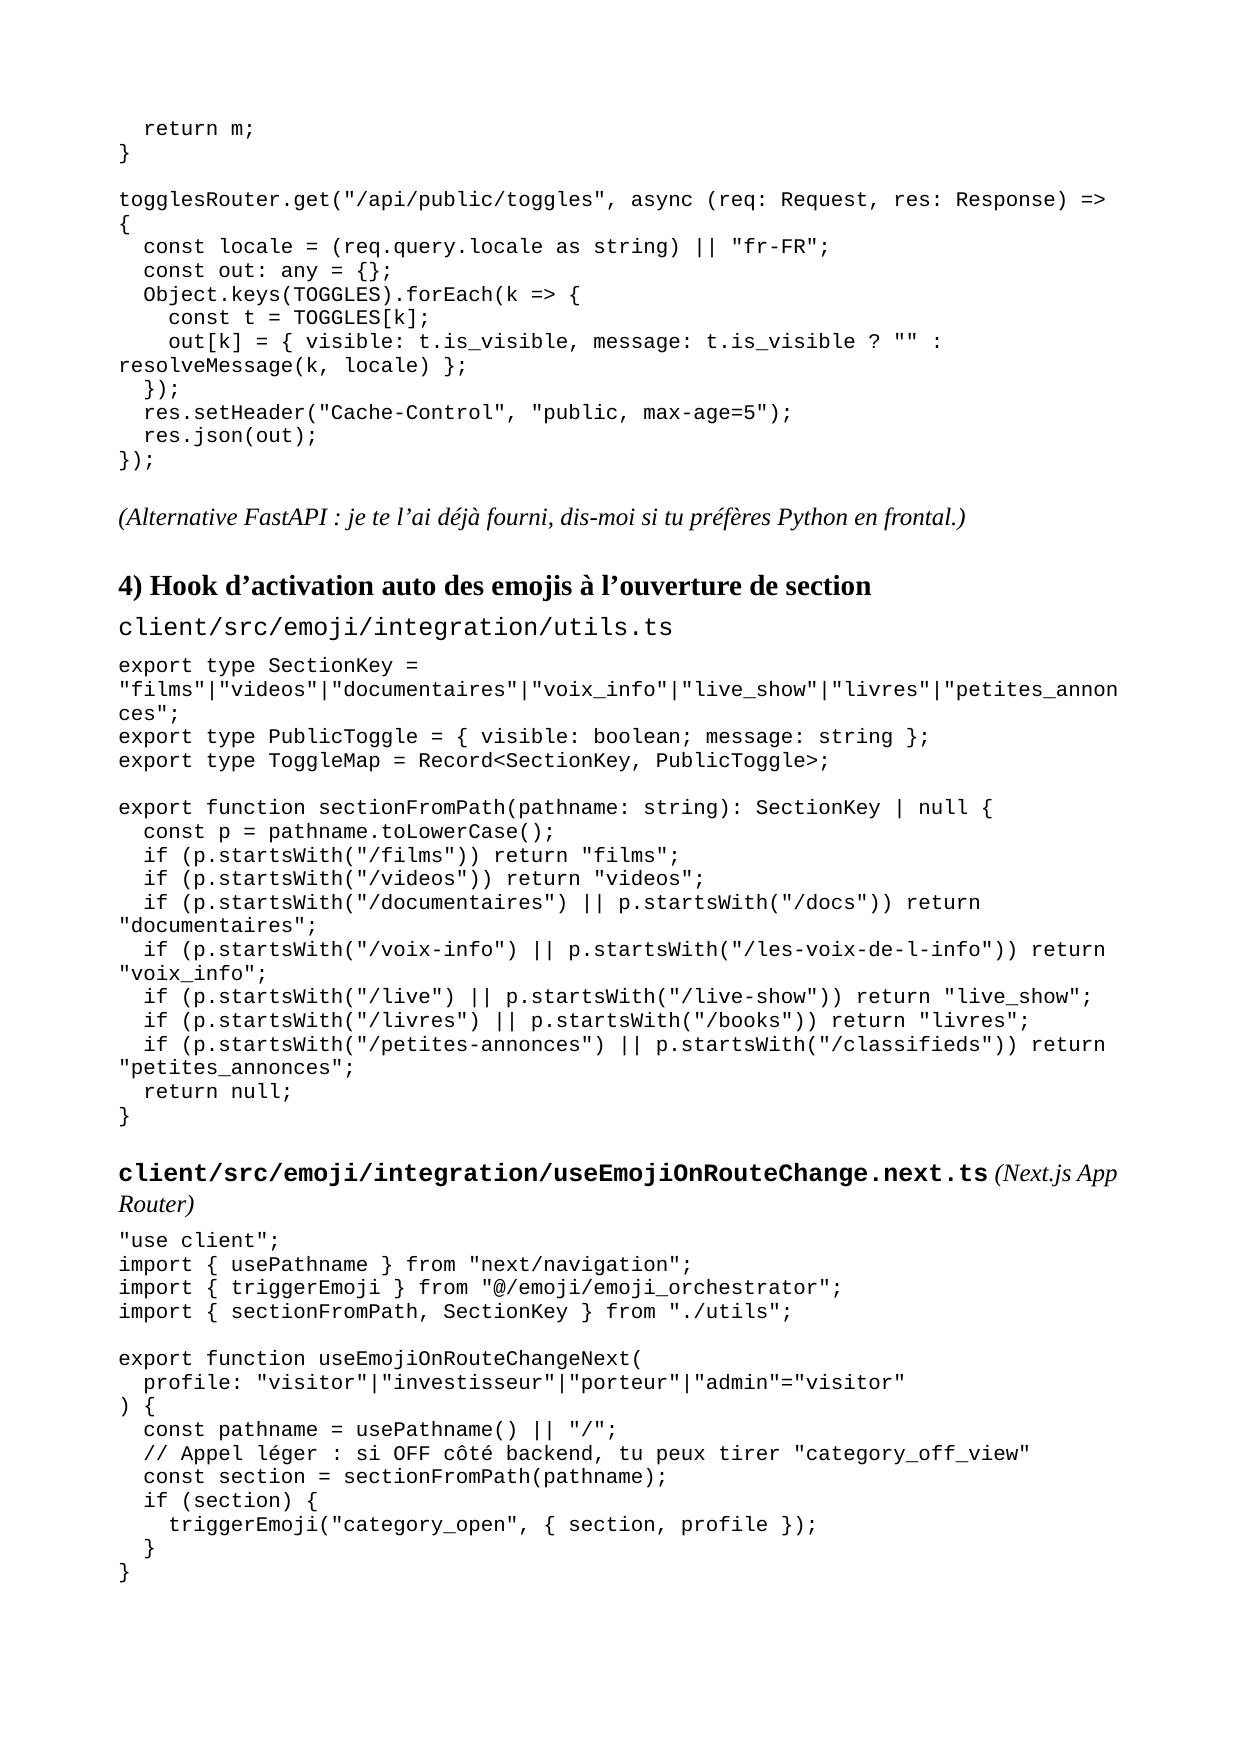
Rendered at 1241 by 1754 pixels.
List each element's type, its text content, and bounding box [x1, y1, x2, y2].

text const out: any = {}; [118, 260, 1122, 284]
text client/src/emoji/integration/utils.ts [118, 614, 1122, 643]
text if (p.startsWith("/petites-annonces") || p.startsWith("/classifieds")) return "petites_annonces"; [118, 1034, 1122, 1081]
text const p = pathname.toLowerCase(); [118, 821, 1122, 844]
text const locale = (req.query.locale as string) || "fr-FR"; [118, 236, 1122, 260]
text if (p.startsWith("/films")) return "films"; [118, 844, 1122, 868]
text res.setHeader("Cache-Control", "public, max-age=5"); [118, 402, 1122, 426]
text } [118, 1561, 1122, 1584]
text if (p.startsWith("/documentaires") || p.startsWith("/docs")) return "documentaires"; [118, 892, 1122, 939]
text const pathname = usePathname() || "/"; [118, 1419, 1122, 1443]
text if (p.startsWith("/livres") || p.startsWith("/books")) return "livres"; [118, 1010, 1122, 1034]
text const t = TOGGLES[k]; [118, 307, 1122, 331]
text export type PublicToggle = { visible: boolean; message: string }; [118, 726, 1122, 750]
text export type SectionKey = "films"|"videos"|"documentaires"|"voix_info"|"live_show"|"livres"|"petites_annonces"; [118, 655, 1122, 726]
text Object.keys(TOGGLES).forEach(k => { [118, 284, 1122, 307]
text return m; [118, 118, 1122, 142]
text } [118, 1105, 1122, 1128]
text import { usePathname } from "next/navigation"; [118, 1253, 1122, 1277]
text }); [118, 449, 1122, 473]
text return null; [118, 1081, 1122, 1105]
text } [118, 1537, 1122, 1561]
text if (p.startsWith("/live") || p.startsWith("/live-show")) return "live_show"; [118, 986, 1122, 1010]
text if (section) { [118, 1490, 1122, 1514]
text if (p.startsWith("/videos")) return "videos"; [118, 868, 1122, 892]
text (Alternative FastAPI : je te l’ai déjà fourni, dis-moi si tu préfères Python en frontal.) [118, 502, 1122, 531]
text }); [118, 378, 1122, 402]
text import { triggerEmoji } from "@/emoji/emoji_orchestrator"; [118, 1277, 1122, 1301]
text triggerEmoji("category_open", { section, profile }); [118, 1514, 1122, 1537]
subtitle 4) Hook d’activation auto des emojis à l’ouverture de section [118, 568, 1122, 602]
text out[k] = { visible: t.is_visible, message: t.is_visible ? "" : resolveMessage(k, locale) }; [118, 331, 1122, 378]
text const section = sectionFromPath(pathname); [118, 1466, 1122, 1490]
text togglesRouter.get("/api/public/toggles", async (req: Request, res: Response) => { [118, 189, 1122, 236]
text res.json(out); [118, 426, 1122, 449]
text if (p.startsWith("/voix-info") || p.startsWith("/les-voix-de-l-info")) return "voix_info"; [118, 939, 1122, 986]
text export function useEmojiOnRouteChangeNext( [118, 1348, 1122, 1372]
text // Appel léger : si OFF côté backend, tu peux tirer "category_off_view" [118, 1443, 1122, 1466]
text export type ToggleMap = Record<SectionKey, PublicToggle>; [118, 750, 1122, 774]
text client/src/emoji/integration/useEmojiOnRouteChange.next.ts (Next.js App Router) [118, 1158, 1122, 1217]
text ) { [118, 1395, 1122, 1419]
text import { sectionFromPath, SectionKey } from "./utils"; [118, 1301, 1122, 1324]
text profile: "visitor"|"investisseur"|"porteur"|"admin"="visitor" [118, 1372, 1122, 1395]
text "use client"; [118, 1230, 1122, 1253]
text export function sectionFromPath(pathname: string): SectionKey | null { [118, 797, 1122, 821]
text } [118, 142, 1122, 165]
